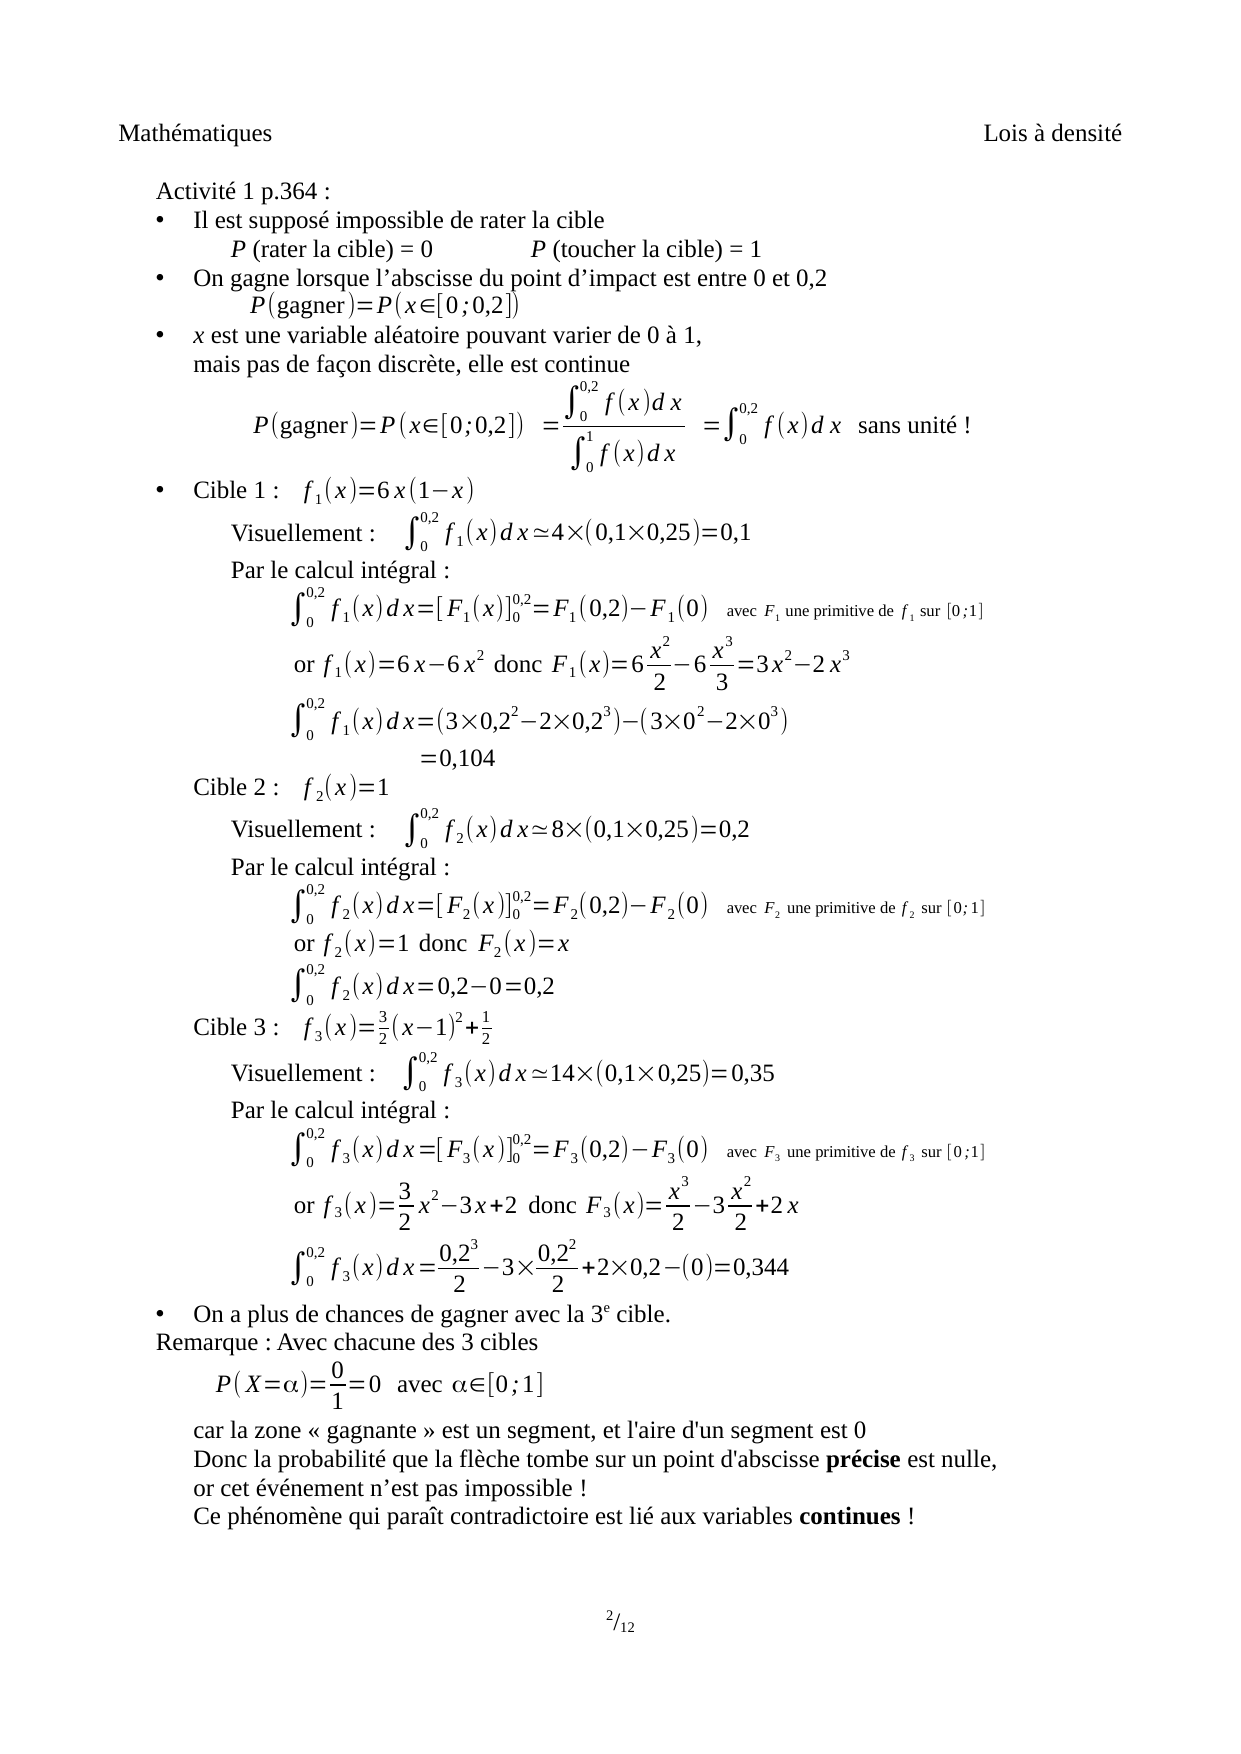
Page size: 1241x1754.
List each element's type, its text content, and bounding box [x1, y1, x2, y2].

list Activité 1 p.364 : [118, 176, 1122, 205]
list Il est supposé impossible de rater la cible [156, 205, 1122, 234]
list Par le calcul intégral : [193, 852, 1122, 881]
list Par le calcul intégral : [193, 555, 1122, 584]
list Remarque : Avec chacune des 3 cibles [118, 1327, 1122, 1356]
list Cible 1 : [156, 476, 1122, 508]
list P (rater la cible) = 0 P (toucher la cible) = 1 [193, 234, 1122, 263]
list or cet événement n’est pas impossible ! [156, 1473, 1122, 1501]
list Cible 3 : [156, 1009, 1122, 1048]
list x est une variable aléatoire pouvant varier de 0 à 1, [156, 320, 1122, 349]
list Donc la probabilité que la flèche tombe sur un point d'abscisse précise est nulle, [156, 1444, 1122, 1473]
list Cible 2 : [156, 772, 1122, 804]
list mais pas de façon discrète, elle est continue [156, 349, 1122, 377]
list Visuellement : [193, 1048, 1122, 1095]
list Ce phénomène qui paraît contradictoire est lié aux variables continues ! [156, 1501, 1122, 1530]
list Par le calcul intégral : [193, 1095, 1122, 1124]
list Visuellement : [193, 804, 1122, 852]
list car la zone « gagnante » est un segment, et l'aire d'un segment est 0 [156, 1415, 1122, 1444]
list Visuellement : [193, 508, 1122, 555]
list On a plus de chances de gagner avec la 3e cible. [156, 1299, 1122, 1327]
list On gagne lorsque l’abscisse du point d’impact est entre 0 et 0,2 [156, 263, 1122, 291]
